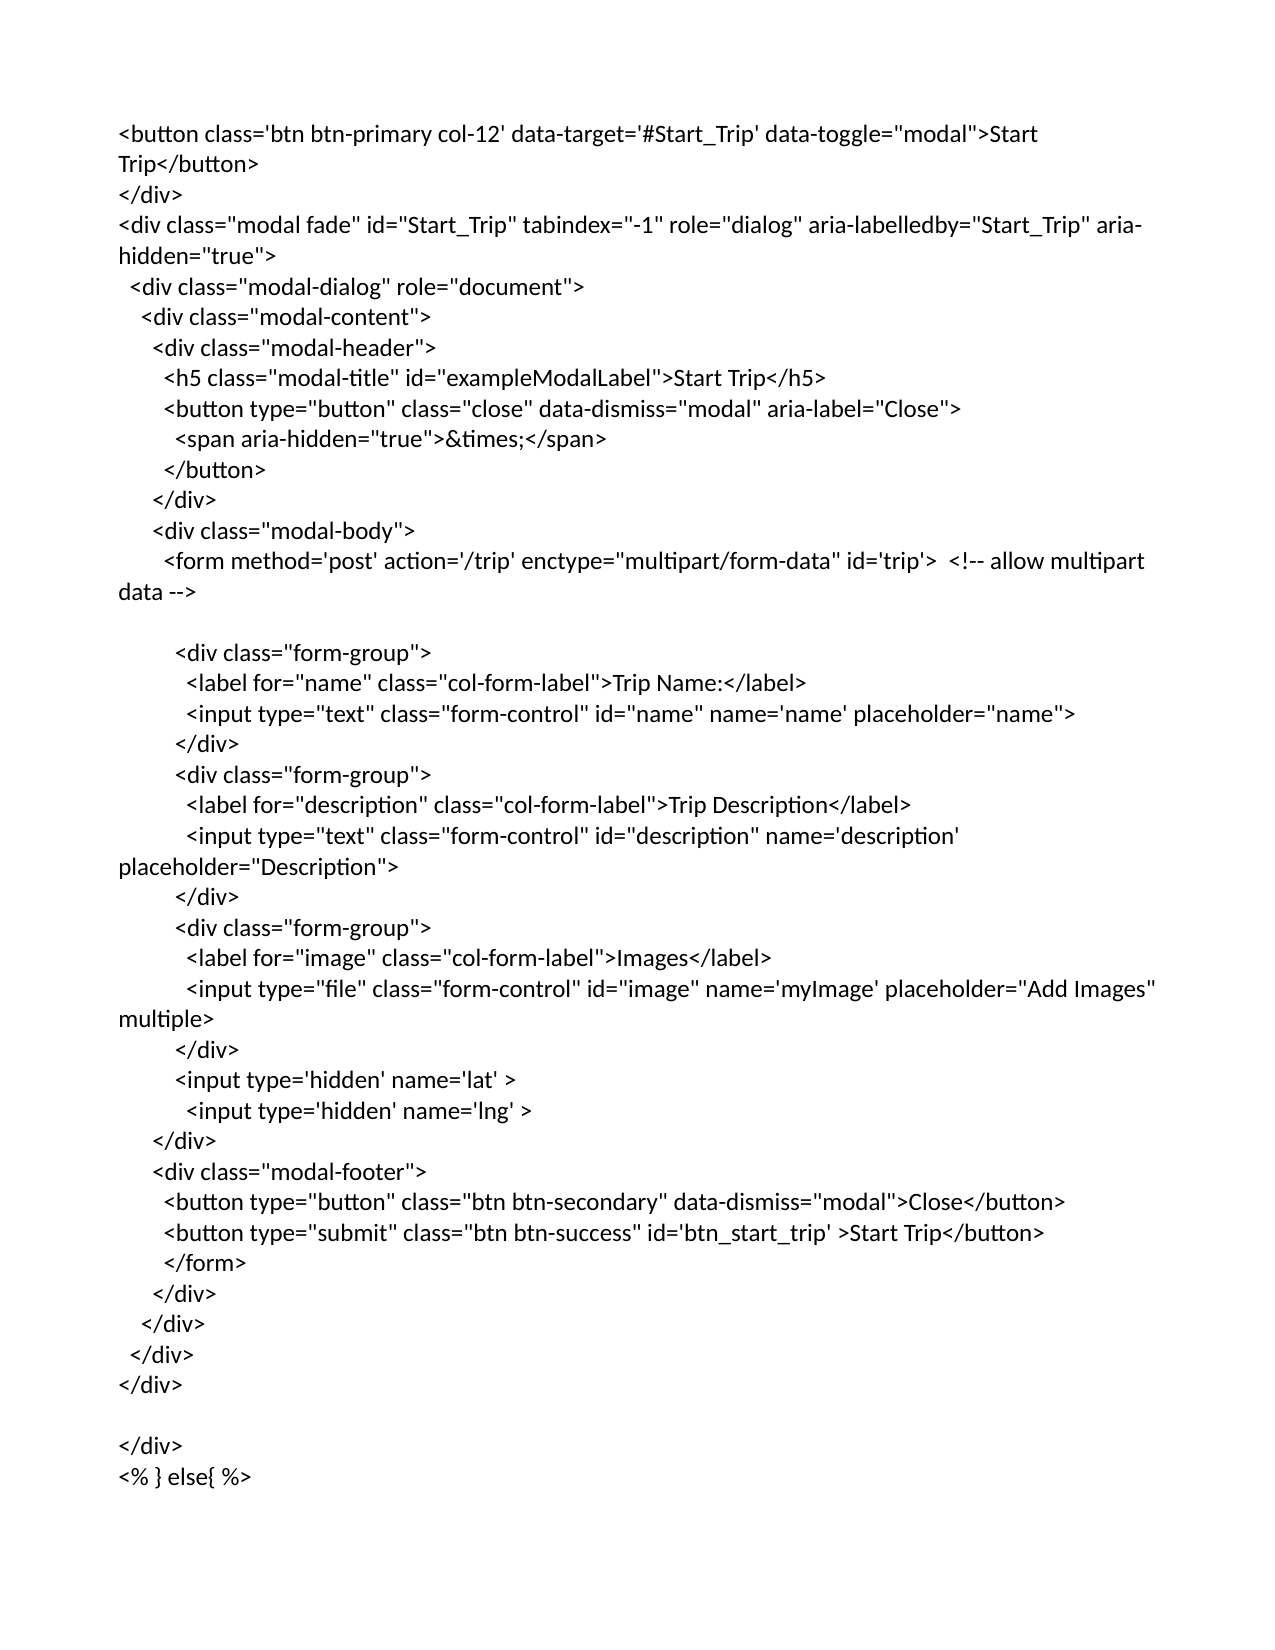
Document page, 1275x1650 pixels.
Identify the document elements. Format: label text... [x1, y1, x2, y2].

text <button type="submit" class="btn btn-success" id='btn_start_trip' >Start Trip</button> [118, 1217, 1157, 1247]
text </div> [118, 1278, 1157, 1308]
text <button type="button" class="close" data-dismiss="modal" aria-label="Close"> [118, 393, 1157, 423]
text <input type='hidden' name='lng' > [118, 1095, 1157, 1125]
text </div> [118, 1369, 1157, 1400]
text <label for="image" class="col-form-label">Images</label> [118, 942, 1157, 973]
text <label for="description" class="col-form-label">Trip Description</label> [118, 789, 1157, 820]
text </div> [118, 1431, 1157, 1461]
text <input type="file" class="form-control" id="image" name='myImage' placeholder="Add Images" multiple> [118, 973, 1157, 1034]
text </div> [118, 1308, 1157, 1339]
text <input type="text" class="form-control" id="description" name='description' placeholder="Description"> [118, 820, 1157, 881]
text <span aria-hidden="true">&times;</span> [118, 423, 1157, 454]
text <div class="form-group"> [118, 912, 1157, 942]
text <div class="form-group"> [118, 637, 1157, 667]
text <div class="modal-content"> [118, 301, 1157, 332]
text <div class="modal fade" id="Start_Trip" tabindex="-1" role="dialog" aria-labelledby="Start_Trip" aria-hidden="true"> [118, 210, 1157, 271]
text <input type='hidden' name='lat' > [118, 1064, 1157, 1095]
text </form> [118, 1247, 1157, 1278]
text </div> [118, 1034, 1157, 1064]
text </button> [118, 454, 1157, 484]
text </div> [118, 881, 1157, 912]
text <div class="modal-body"> [118, 515, 1157, 545]
text <div class="modal-footer"> [118, 1156, 1157, 1186]
text <form method='post' action='/trip' enctype="multipart/form-data" id='trip'> <!-- allow multipart data --> [118, 545, 1157, 606]
text <div class="modal-dialog" role="document"> [118, 271, 1157, 301]
text <div class="form-group"> [118, 759, 1157, 789]
text </div> [118, 484, 1157, 515]
text <input type="text" class="form-control" id="name" name='name' placeholder="name"> [118, 698, 1157, 728]
text <button class='btn btn-primary col-12' data-target='#Start_Trip' data-toggle="modal">Start Trip</button> [118, 118, 1157, 179]
text <% } else{ %> [118, 1461, 1157, 1492]
text </div> [118, 179, 1157, 210]
text <label for="name" class="col-form-label">Trip Name:</label> [118, 667, 1157, 698]
text <div class="modal-header"> [118, 332, 1157, 362]
text </div> [118, 728, 1157, 759]
text <h5 class="modal-title" id="exampleModalLabel">Start Trip</h5> [118, 362, 1157, 393]
text <button type="button" class="btn btn-secondary" data-dismiss="modal">Close</button> [118, 1186, 1157, 1217]
text </div> [118, 1125, 1157, 1156]
text </div> [118, 1339, 1157, 1369]
